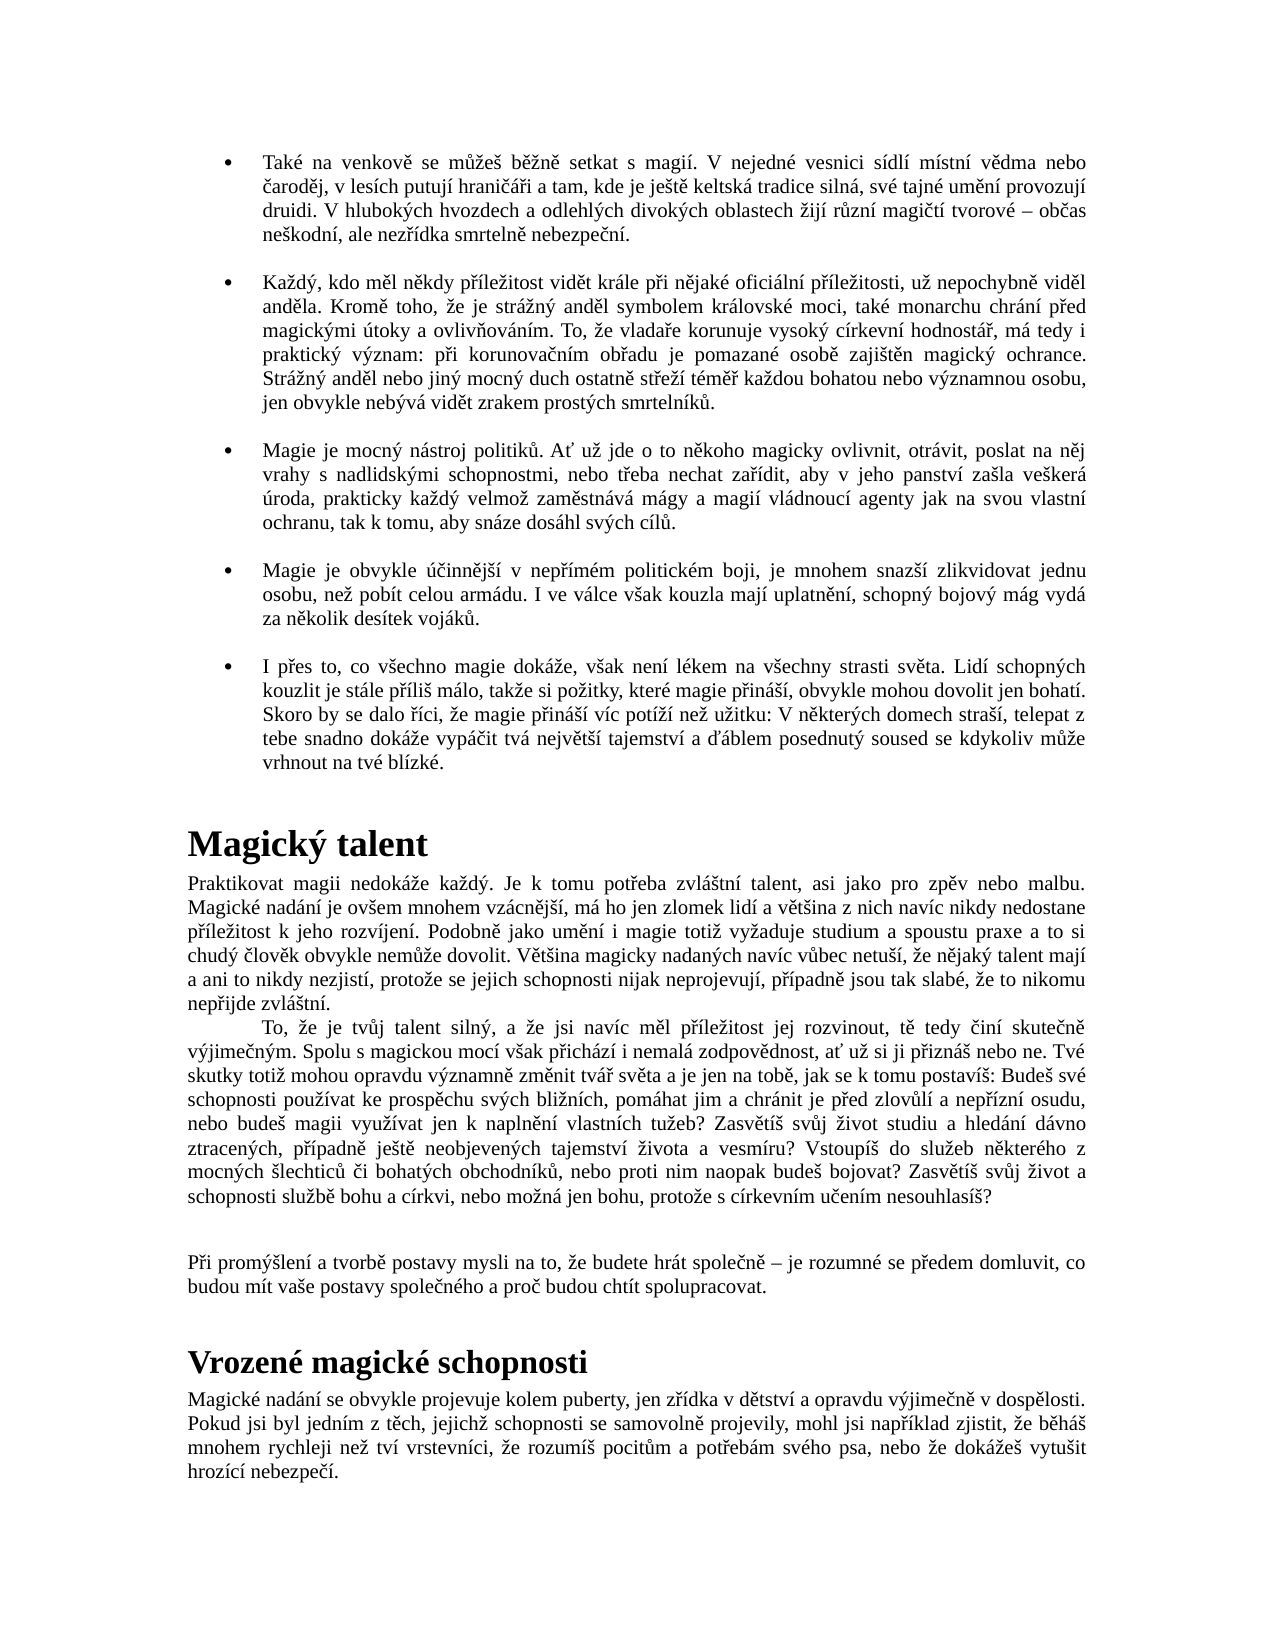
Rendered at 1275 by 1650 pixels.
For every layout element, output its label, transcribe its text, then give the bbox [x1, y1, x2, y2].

list Také na venkově se můžeš běžně setkat s magií. V nejedné vesnici sídlí místní vědma nebo čaroděj, v lesích putují hraničáři a tam, kde je ještě keltská tradice silná, své tajné umění provozují druidi. V hlubokých hvozdech a odlehlých divokých oblastech žijí různí magičtí tvorové – občas neškodní, ale nezřídka smrtelně nebezpeční. [225, 150, 1087, 246]
subtitle Vrozené magické schopnosti [187, 1342, 1087, 1381]
text Praktikovat magii nedokáže každý. Je k tomu potřeba zvláštní talent, asi jako pro zpěv nebo malbu. Magické nadání je ovšem mnohem vzácnější, má ho jen zlomek lidí a většina z nich navíc nikdy nedostane příležitost k jeho rozvíjení. Podobně jako umění i magie totiž vyžaduje studium a spoustu praxe a to si chudý člověk obvykle nemůže dovolit. Většina magicky nadaných navíc vůbec netuší, že nějaký talent mají a ani to nikdy nezjistí, protože se jejich schopnosti nijak neprojevují, případně jsou tak slabé, že to nikomu nepřijde zvláštní. To, že je tvůj talent silný, a že jsi navíc měl příležitost jej rozvinout, tě tedy činí skutečně výjimečným. Spolu s magickou mocí však přichází i nemalá zodpovědnost, ať už si ji přiznáš nebo ne. Tvé skutky totiž mohou opravdu významně změnit tvář světa a je jen na tobě, jak se k tomu postavíš: Budeš své schopnosti používat ke prospěchu svých bližních, pomáhat jim a chránit je před zlovůlí a nepřízní osudu, nebo budeš magii využívat jen k naplnění vlastních tužeb? Zasvětíš svůj život studiu a hledání dávno ztracených, případně ještě neobjevených tajemství života a vesmíru? Vstoupíš do služeb některého z mocných šlechticů či bohatých obchodníků, nebo proti nim naopak budeš bojovat? Zasvětíš svůj život a schopnosti službě bohu a církvi, nebo možná jen bohu, protože s církevním učením nesouhlasíš? [187, 871, 1087, 1208]
list Magie je obvykle účinnější v nepřímém politickém boji, je mnohem snazší zlikvidovat jednu osobu, než pobít celou armádu. I ve válce však kouzla mají uplatnění, schopný bojový mág vydá za několik desítek vojáků. [225, 558, 1087, 630]
list Každý, kdo měl někdy příležitost vidět krále při nějaké oficiální příležitosti, už nepochybně viděl anděla. Kromě toho, že je strážný anděl symbolem královské moci, také monarchu chrání před magickými útoky a ovlivňováním. To, že vladaře korunuje vysoký církevní hodnostář, má tedy i praktický význam: při korunovačním obřadu je pomazané osobě zajištěn magický ochrance. Strážný anděl nebo jiný mocný duch ostatně střeží téměř každou bohatou nebo významnou osobu, jen obvykle nebývá vidět zrakem prostých smrtelníků. [225, 270, 1087, 414]
subtitle Magický talent [187, 822, 1087, 865]
text Při promýšlení a tvorbě postavy mysli na to, že budete hrát společně – je rozumné se předem domluvit, co budou mít vaše postavy společného a proč budou chtít spolupracovat. [187, 1249, 1087, 1298]
list I přes to, co všechno magie dokáže, však není lékem na všechny strasti světa. Lidí schopných kouzlit je stále příliš málo, takže si požitky, které magie přináší, obvykle mohou dovolit jen bohatí. Skoro by se dalo říci, že magie přináší víc potíží než užitku: V některých domech straší, telepat z tebe snadno dokáže vypáčit tvá největší tajemství a ďáblem posednutý soused se kdykoliv může vrhnout na tvé blízké. [225, 654, 1087, 774]
text Magické nadání se obvykle projevuje kolem puberty, jen zřídka v dětství a opravdu výjimečně v dospělosti. Pokud jsi byl jedním z těch, jejichž schopnosti se samovolně projevily, mohl jsi například zjistit, že běháš mnohem rychleji než tví vrstevníci, že rozumíš pocitům a potřebám svého psa, nebo že dokážeš vytušit hrozící nebezpečí. [187, 1387, 1087, 1483]
list Magie je mocný nástroj politiků. Ať už jde o to někoho magicky ovlivnit, otrávit, poslat na něj vrahy s nadlidskými schopnostmi, nebo třeba nechat zařídit, aby v jeho panství zašla veškerá úroda, prakticky každý velmož zaměstnává mágy a magií vládnoucí agenty jak na svou vlastní ochranu, tak k tomu, aby snáze dosáhl svých cílů. [225, 438, 1087, 534]
